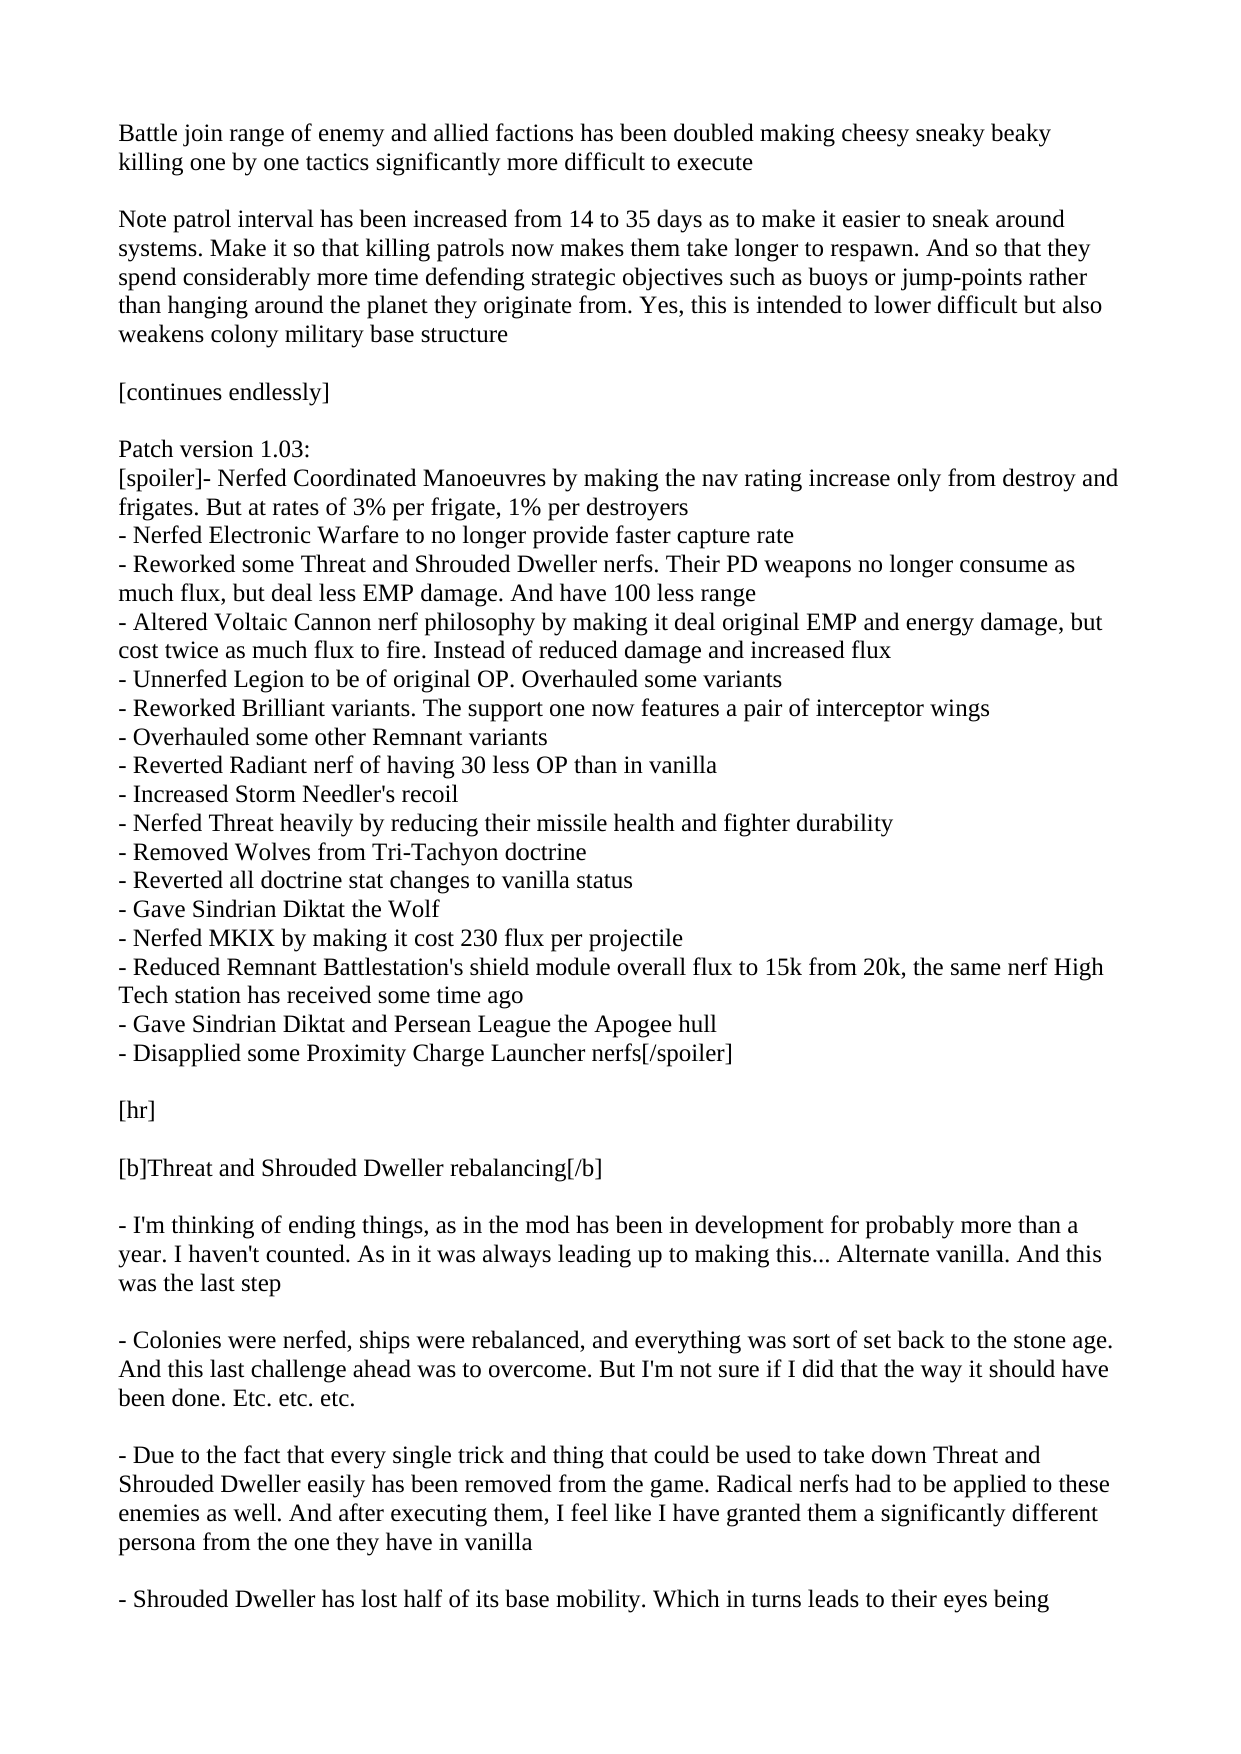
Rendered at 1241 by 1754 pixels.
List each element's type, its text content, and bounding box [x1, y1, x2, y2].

text - Reverted all doctrine stat changes to vanilla status [118, 866, 1122, 894]
text - Gave Sindrian Diktat the Wolf [118, 894, 1122, 923]
text Battle join range of enemy and allied factions has been doubled making cheesy sneaky beaky killing one by one tactics significantly more difficult to execute [118, 118, 1122, 176]
text - Removed Wolves from Tri-Tachyon doctrine [118, 837, 1122, 866]
text - Altered Voltaic Cannon nerf philosophy by making it deal original EMP and energy damage, but cost twice as much flux to fire. Instead of reduced damage and increased flux [118, 607, 1122, 664]
text - I'm thinking of ending things, as in the mod has been in development for probably more than a year. I haven't counted. As in it was always leading up to making this... Alternate vanilla. And this was the last step [118, 1211, 1122, 1297]
text - Unnerfed Legion to be of original OP. Overhauled some variants [118, 664, 1122, 693]
text - Due to the fact that every single trick and thing that could be used to take down Threat and Shrouded Dweller easily has been removed from the game. Radical nerfs had to be applied to these enemies as well. And after executing them, I feel like I have granted them a significantly different persona from the one they have in vanilla [118, 1441, 1122, 1556]
text - Increased Storm Needler's recoil [118, 779, 1122, 808]
text - Gave Sindrian Diktat and Persean League the Apogee hull [118, 1009, 1122, 1038]
text - Disapplied some Proximity Charge Launcher nerfs[/spoiler] [118, 1038, 1122, 1067]
text - Overhauled some other Remnant variants [118, 722, 1122, 751]
text - Shrouded Dweller has lost half of its base mobility. Which in turns leads to their eyes being [118, 1584, 1122, 1613]
text - Nerfed MKIX by making it cost 230 flux per projectile [118, 923, 1122, 952]
text - Colonies were nerfed, ships were rebalanced, and everything was sort of set back to the stone age. And this last challenge ahead was to overcome. But I'm not sure if I did that the way it should have been done. Etc. etc. etc. [118, 1326, 1122, 1412]
text - Reworked Brilliant variants. The support one now features a pair of interceptor wings [118, 693, 1122, 722]
text [hr] [118, 1096, 1122, 1124]
text - Nerfed Threat heavily by reducing their missile health and fighter durability [118, 808, 1122, 837]
text [continues endlessly] [118, 377, 1122, 406]
text - Reverted Radiant nerf of having 30 less OP than in vanilla [118, 751, 1122, 779]
text Note patrol interval has been increased from 14 to 35 days as to make it easier to sneak around systems. Make it so that killing patrols now makes them take longer to respawn. And so that they spend considerably more time defending strategic objectives such as buoys or jump-points rather than hanging around the planet they originate from. Yes, this is intended to lower difficult but also weakens colony military base structure [118, 204, 1122, 348]
text - Reduced Remnant Battlestation's shield module overall flux to 15k from 20k, the same nerf High Tech station has received some time ago [118, 952, 1122, 1009]
text - Nerfed Electronic Warfare to no longer provide faster capture rate [118, 521, 1122, 549]
text Patch version 1.03: [118, 434, 1122, 463]
text - Reworked some Threat and Shrouded Dweller nerfs. Their PD weapons no longer consume as much flux, but deal less EMP damage. And have 100 less range [118, 549, 1122, 607]
text [b]Threat and Shrouded Dweller rebalancing[/b] [118, 1153, 1122, 1182]
text [spoiler]- Nerfed Coordinated Manoeuvres by making the nav rating increase only from destroy and frigates. But at rates of 3% per frigate, 1% per destroyers [118, 463, 1122, 521]
